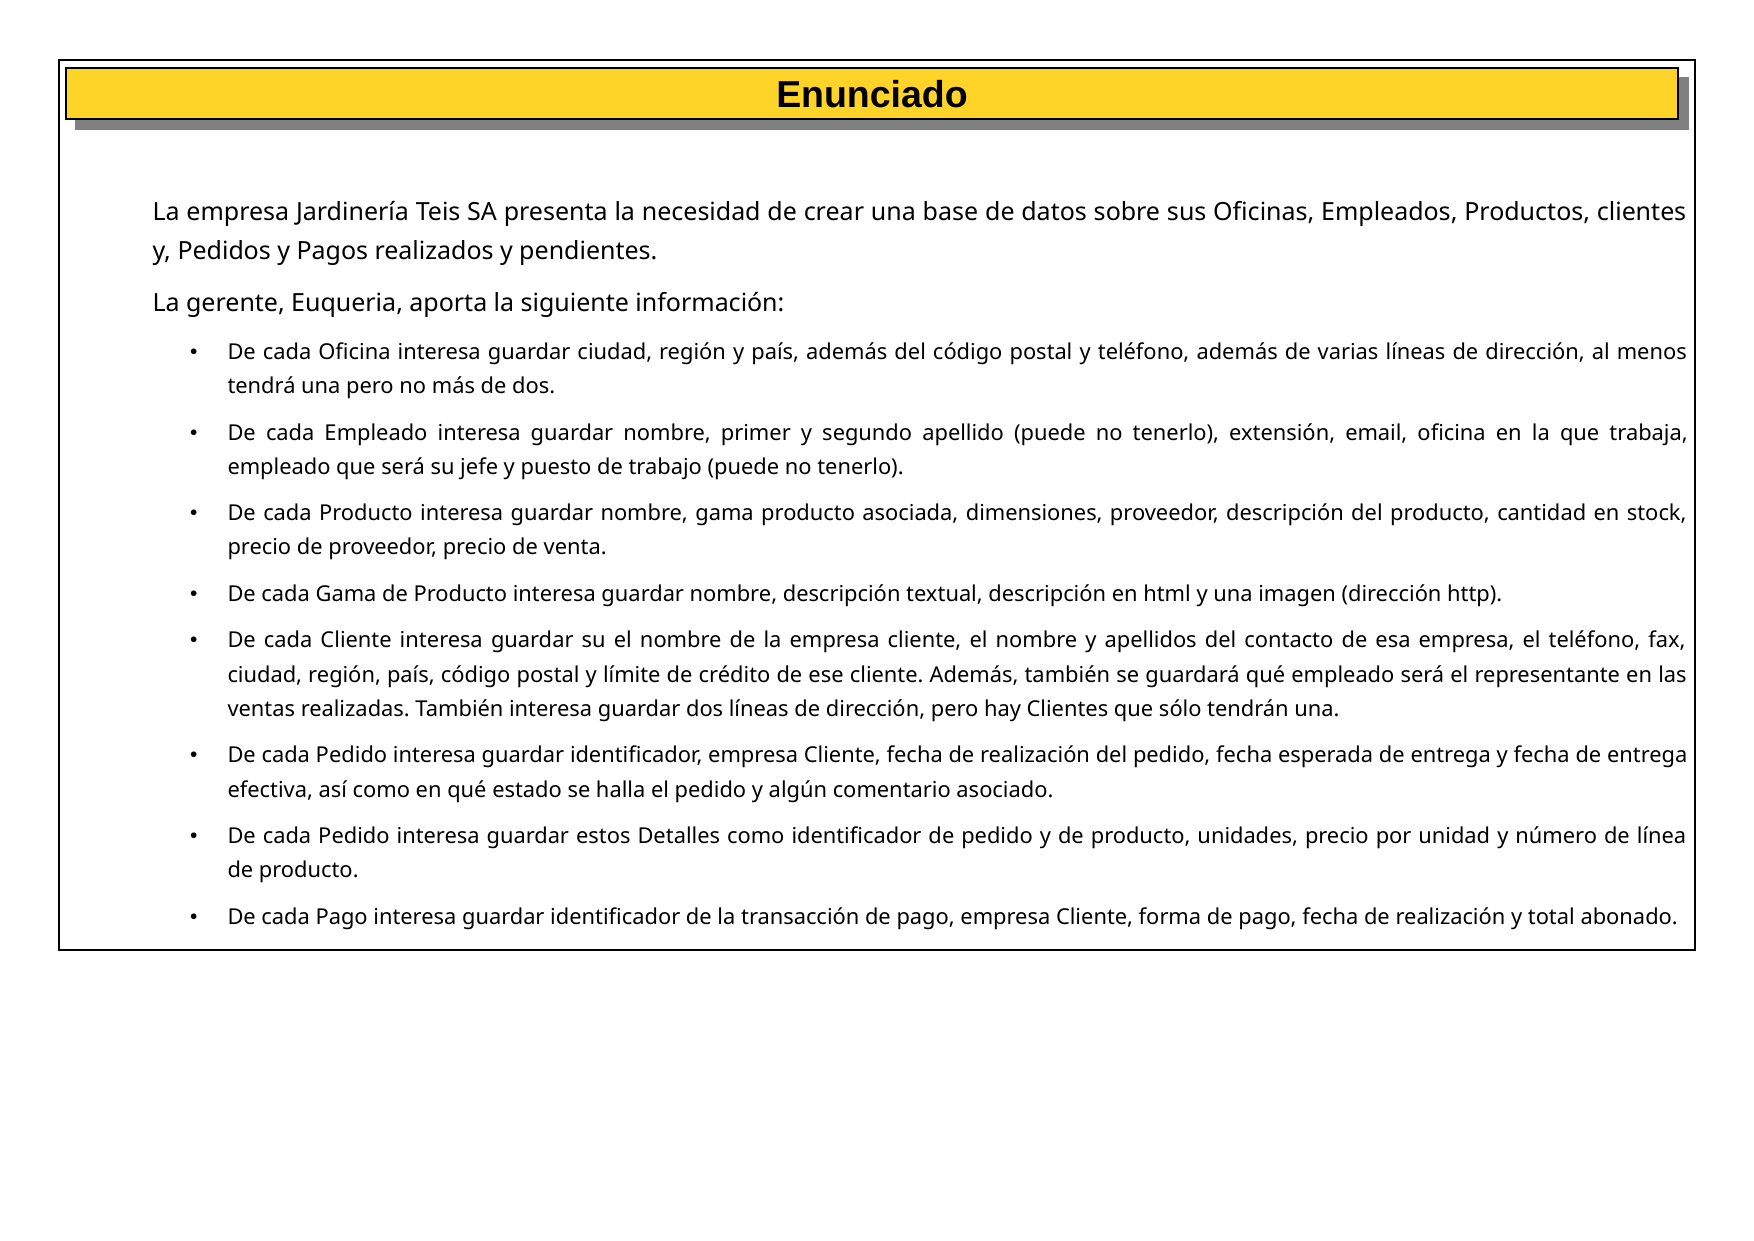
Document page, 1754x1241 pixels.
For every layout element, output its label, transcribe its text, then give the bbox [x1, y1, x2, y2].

table_header Enunciado [60, 61, 1694, 136]
table_cell La empresa Jardinería Teis SA presenta la necesidad de crear una base de datos sobre sus Oficinas, Empleados, Productos, clientes y, Pedidos y Pagos realizados y pendientes. La gerente, Euqueria, aporta la siguiente información: De cada Oficina interesa guardar ciudad, región y país, además del código postal y teléfono, además de varias líneas de dirección, al menos tendrá una pero no más de dos. De cada Empleado interesa guardar nombre, primer y segundo apellido (puede no tenerlo), extensión, email, oficina en la que trabaja, empleado que será su jefe y puesto de trabajo (puede no tenerlo). De cada Producto interesa guardar nombre, gama producto asociada, dimensiones, proveedor, descripción del producto, cantidad en stock, precio de proveedor, precio de venta. De cada Gama de Producto interesa guardar nombre, descripción textual, descripción en html y una imagen (dirección http). De cada Cliente interesa guardar su el nombre de la empresa cliente, el nombre y apellidos del contacto de esa empresa, el teléfono, fax, ciudad, región, país, código postal y límite de crédito de ese cliente. Además, también se guardará qué empleado será el representante en las ventas realizadas. También interesa guardar dos líneas de dirección, pero hay Clientes que sólo tendrán una. De cada Pedido interesa guardar identificador, empresa Cliente, fecha de realización del pedido, fecha esperada de entrega y fecha de entrega efectiva, así como en qué estado se halla el pedido y algún comentario asociado. De cada Pedido interesa guardar estos Detalles como identificador de pedido y de producto, unidades, precio por unidad y número de línea de producto. De cada Pago interesa guardar identificador de la transacción de pago, empresa Cliente, forma de pago, fecha de realización y total abonado. [60, 136, 1694, 949]
